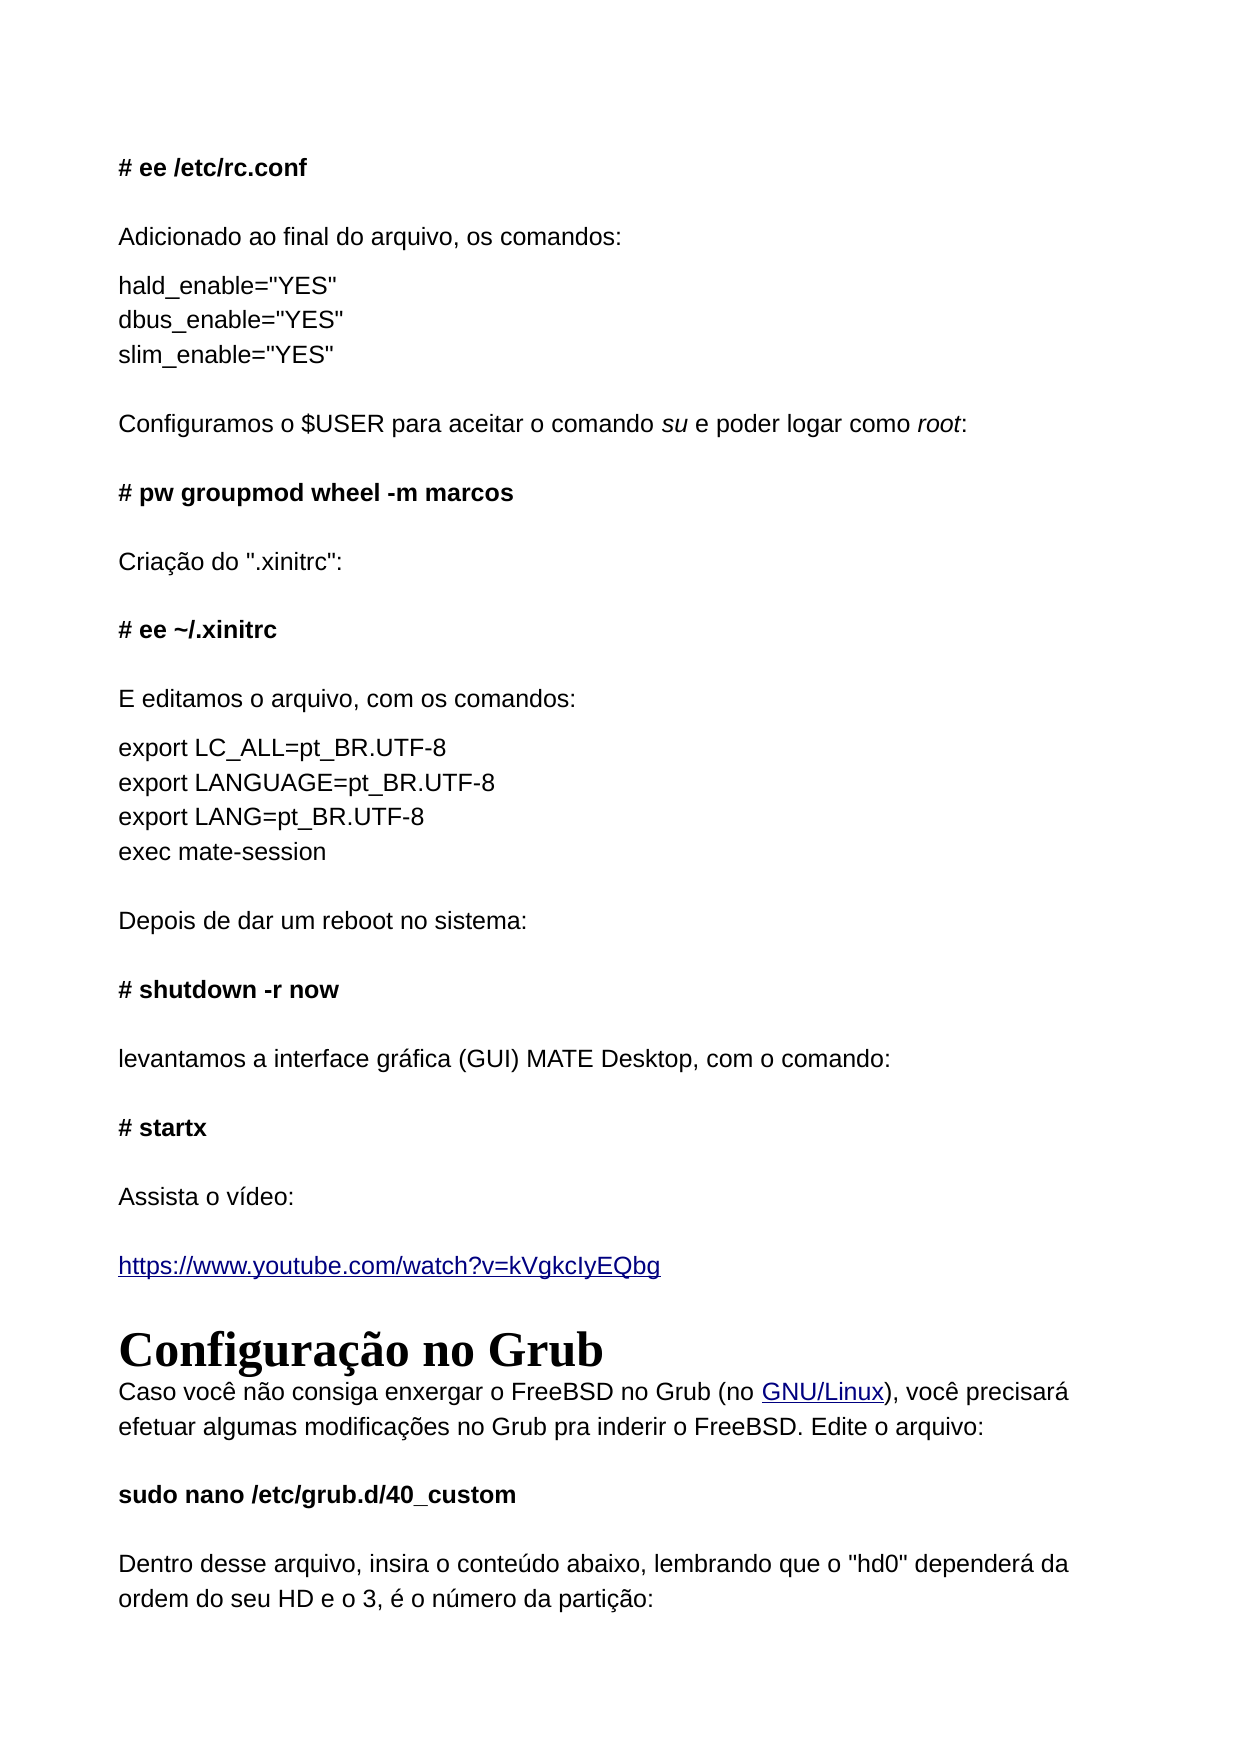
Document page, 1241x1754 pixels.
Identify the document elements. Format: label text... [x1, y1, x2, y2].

text Caso você não consiga enxergar o FreeBSD no Grub (no GNU/Linux), você precisará efetuar algumas modificações no Grub pra inderir o FreeBSD. Edite o arquivo: sudo nano /etc/grub.d/40_custom Dentro desse arquivo, insira o conteúdo abaixo, lembrando que o "hd0" dependerá da ordem do seu HD e o 3, é o número da partição: [118, 1377, 1122, 1613]
text # ee /etc/rc.conf Adicionado ao final do arquivo, os comandos: [118, 118, 1122, 250]
text export LC_ALL=pt_BR.UTF-8 export LANGUAGE=pt_BR.UTF-8 export LANG=pt_BR.UTF-8 exec mate-session [118, 733, 1122, 866]
text hald_enable="YES" dbus_enable="YES" slim_enable="YES" [118, 271, 1122, 368]
text Depois de dar um reboot no sistema: # shutdown -r now levantamos a interface gráfica (GUI) MATE Desktop, com o comando: # startx Assista o vídeo: [118, 871, 1122, 1210]
text Configuramos o $USER para aceitar o comando su e poder logar como root: # pw groupmod wheel -m marcos Criação do ".xinitrc": # ee ~/.xinitrc E editamos o arquivo, com os comandos: [118, 374, 1122, 713]
text https://www.youtube.com/watch?v=kVgkcIyEQbg [118, 1251, 1122, 1279]
subtitle Configuração no Grub [118, 1319, 1122, 1377]
